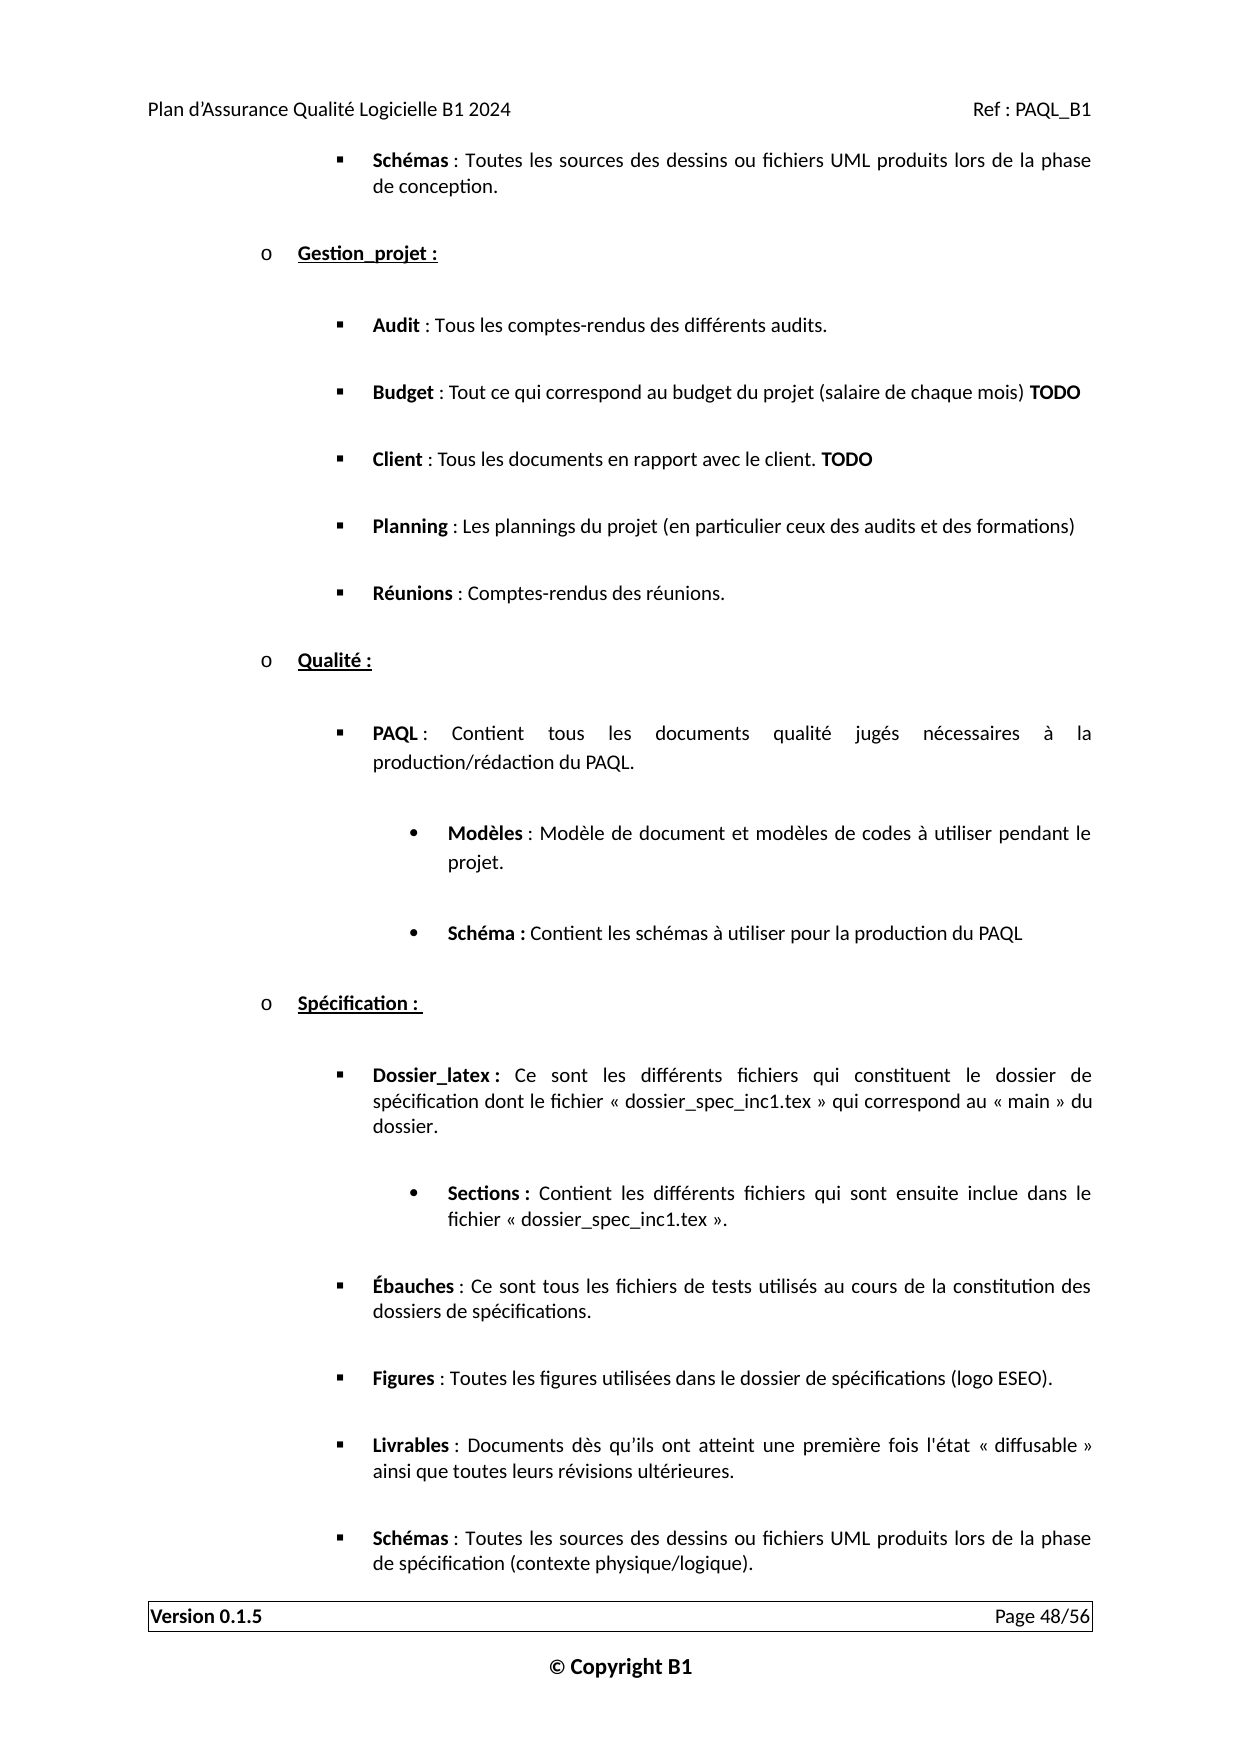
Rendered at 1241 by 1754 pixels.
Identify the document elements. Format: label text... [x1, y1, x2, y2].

list Planning : Les plannings du projet (en particulier ceux des audits et des formations) [335, 513, 1093, 539]
list Schéma : Contient les schémas à utiliser pour la production du PAQL [410, 920, 1093, 945]
list Client : Tous les documents en rapport avec le client. TODO [335, 446, 1093, 472]
list Schémas : Toutes les sources des dessins ou fichiers UML produits lors de la phase de spécification (contexte physique/logique). [335, 1525, 1093, 1576]
list Schémas : Toutes les sources des dessins ou fichiers UML produits lors de la phase de conception. [335, 148, 1093, 198]
list Ébauches : Ce sont tous les fichiers de tests utilisés au cours de la constitution des dossiers de spécifications. [335, 1273, 1093, 1324]
list Qualité : [260, 648, 1093, 674]
list Modèles : Modèle de document et modèles de codes à utiliser pendant le projet. [410, 820, 1093, 874]
list Sections : Contient les différents fichiers qui sont ensuite inclue dans le fichier « dossier_spec_inc1.tex ». [410, 1181, 1093, 1231]
list PAQL : Contient tous les documents qualité jugés nécessaires à la production/rédaction du PAQL. [335, 720, 1093, 774]
list Spécification : [260, 991, 1093, 1017]
list Réunions : Comptes-rendus des réunions. [335, 581, 1093, 606]
list Livrables : Documents dès qu’ils ont atteint une première fois l'état « diffusable » ainsi que toutes leurs révisions ultérieures. [335, 1433, 1093, 1483]
list Gestion_projet : [260, 240, 1093, 267]
list Figures : Toutes les figures utilisées dans le dossier de spécifications (logo ESEO). [335, 1366, 1093, 1391]
list Dossier_latex : Ce sont les différents fichiers qui constituent le dossier de spécification dont le fichier « dossier_spec_inc1.tex » qui correspond au « main » du dossier. [335, 1063, 1093, 1139]
list Audit : Tous les comptes-rendus des différents audits. [335, 312, 1093, 338]
list Budget : Tout ce qui correspond au budget du projet (salaire de chaque mois) TODO [335, 379, 1093, 405]
